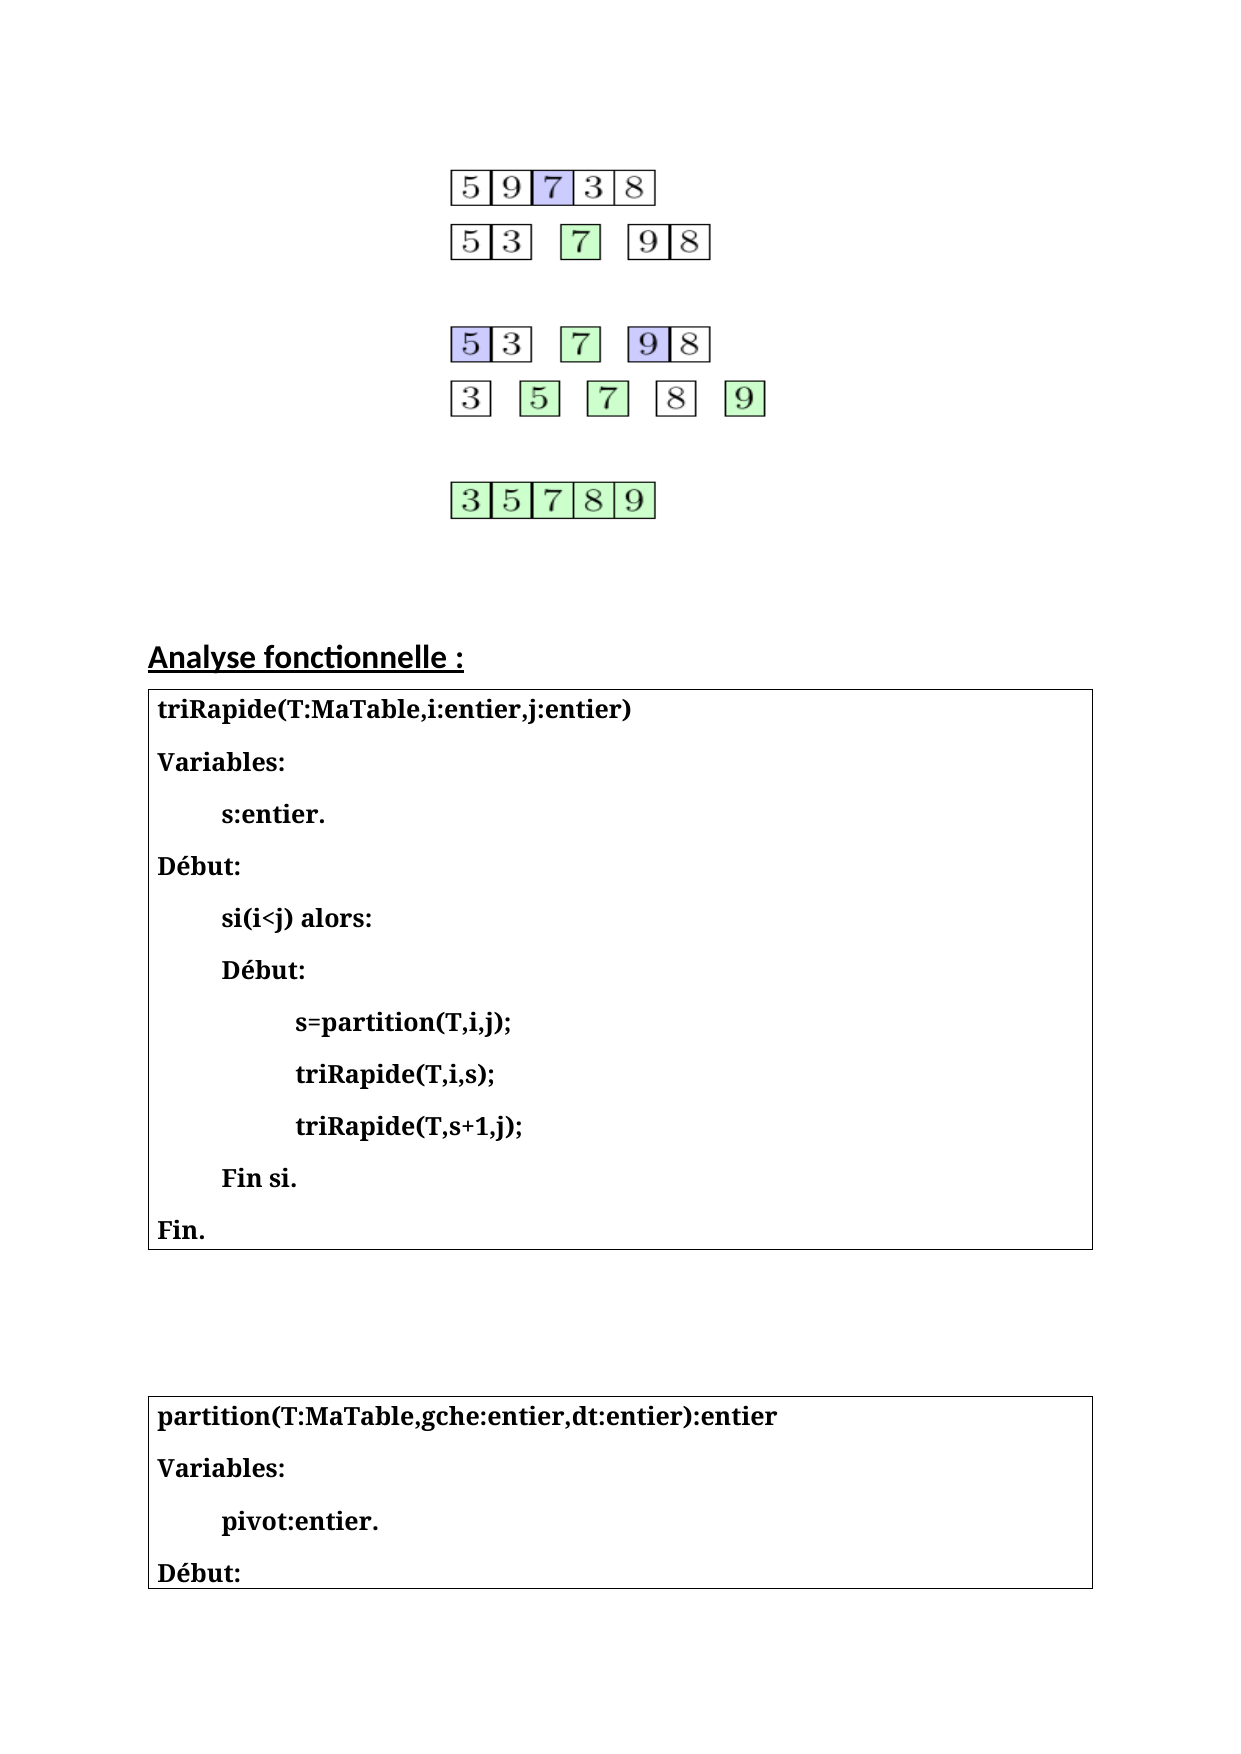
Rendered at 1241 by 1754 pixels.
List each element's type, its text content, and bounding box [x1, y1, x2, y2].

text triRapide(T:MaTable,i:entier,j:entier) [149, 690, 1092, 726]
text Variables: [149, 741, 1092, 778]
text si(i<j) alors: [149, 897, 1092, 934]
text s=partition(T,i,j); [149, 1001, 1092, 1039]
text s:entier. [149, 793, 1092, 830]
text Variables: [149, 1448, 1092, 1485]
text Début: [149, 949, 1092, 987]
text Fin. [149, 1210, 1092, 1249]
text Analyse fonctionnelle : [148, 636, 1093, 676]
text pivot:entier. [149, 1500, 1092, 1537]
text partition(T:MaTable,gche:entier,dt:entier):entier [149, 1397, 1092, 1433]
text triRapide(T,s+1,j); [149, 1106, 1092, 1143]
text triRapide(T,i,s); [149, 1053, 1092, 1091]
text Début: [149, 845, 1092, 882]
text Début: [149, 1552, 1092, 1588]
text Fin si. [149, 1158, 1092, 1195]
